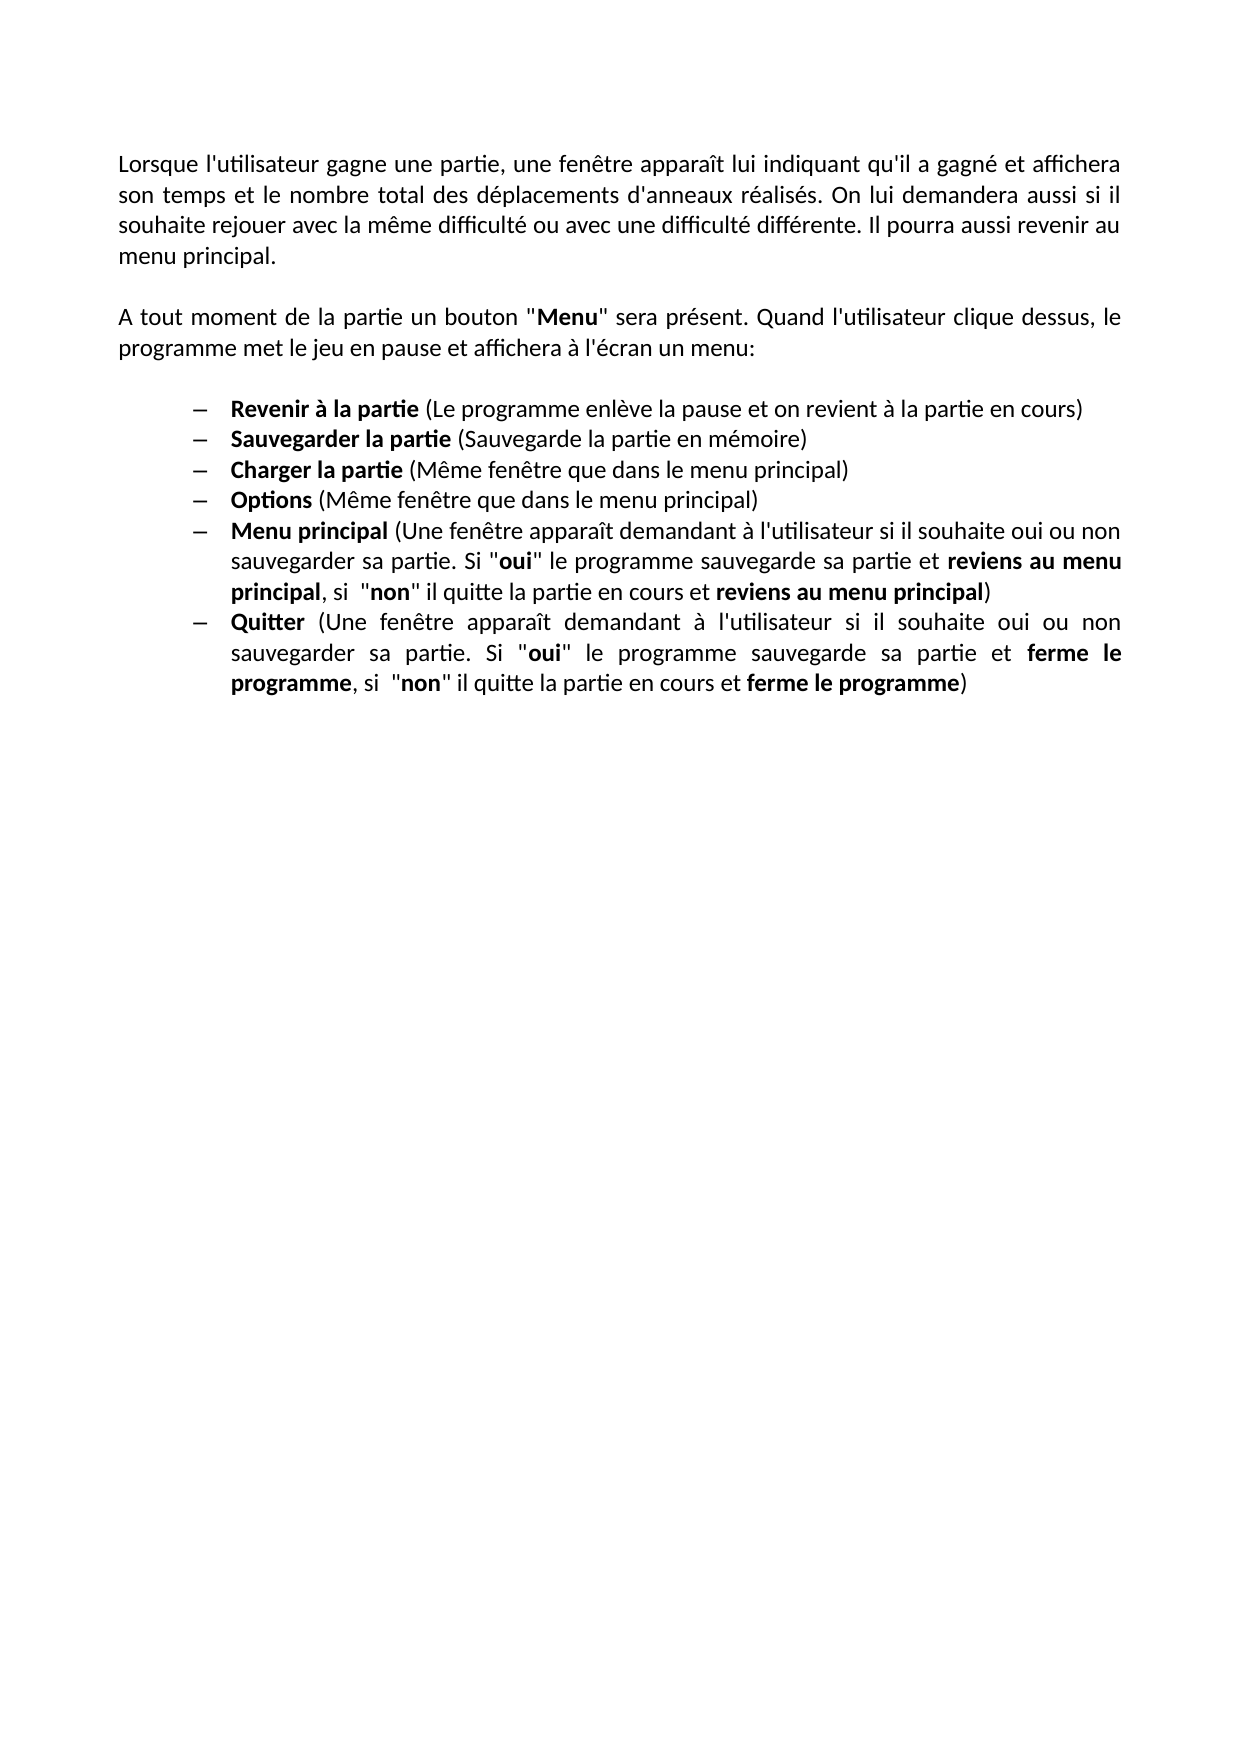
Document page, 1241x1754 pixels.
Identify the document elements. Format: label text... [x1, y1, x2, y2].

list Menu principal (Une fenêtre apparaît demandant à l'utilisateur si il souhaite oui ou non sauvegarder sa partie. Si "oui" le programme sauvegarde sa partie et reviens au menu principal, si "non" il quitte la partie en cours et reviens au menu principal) [193, 515, 1122, 606]
list Options (Même fenêtre que dans le menu principal) [193, 484, 1122, 515]
text A tout moment de la partie un bouton "Menu" sera présent. Quand l'utilisateur clique dessus, le programme met le jeu en pause et affichera à l'écran un menu: [118, 301, 1122, 362]
list Sauvegarder la partie (Sauvegarde la partie en mémoire) [193, 423, 1122, 454]
text Lorsque l'utilisateur gagne une partie, une fenêtre apparaît lui indiquant qu'il a gagné et affichera son temps et le nombre total des déplacements d'anneaux réalisés. On lui demandera aussi si il souhaite rejouer avec la même difficulté ou avec une difficulté différente. Il pourra aussi revenir au menu principal. [118, 149, 1122, 271]
list Revenir à la partie (Le programme enlève la pause et on revient à la partie en cours) [193, 393, 1122, 423]
list Quitter (Une fenêtre apparaît demandant à l'utilisateur si il souhaite oui ou non sauvegarder sa partie. Si "oui" le programme sauvegarde sa partie et ferme le programme, si "non" il quitte la partie en cours et ferme le programme) [193, 606, 1122, 698]
list Charger la partie (Même fenêtre que dans le menu principal) [193, 454, 1122, 484]
